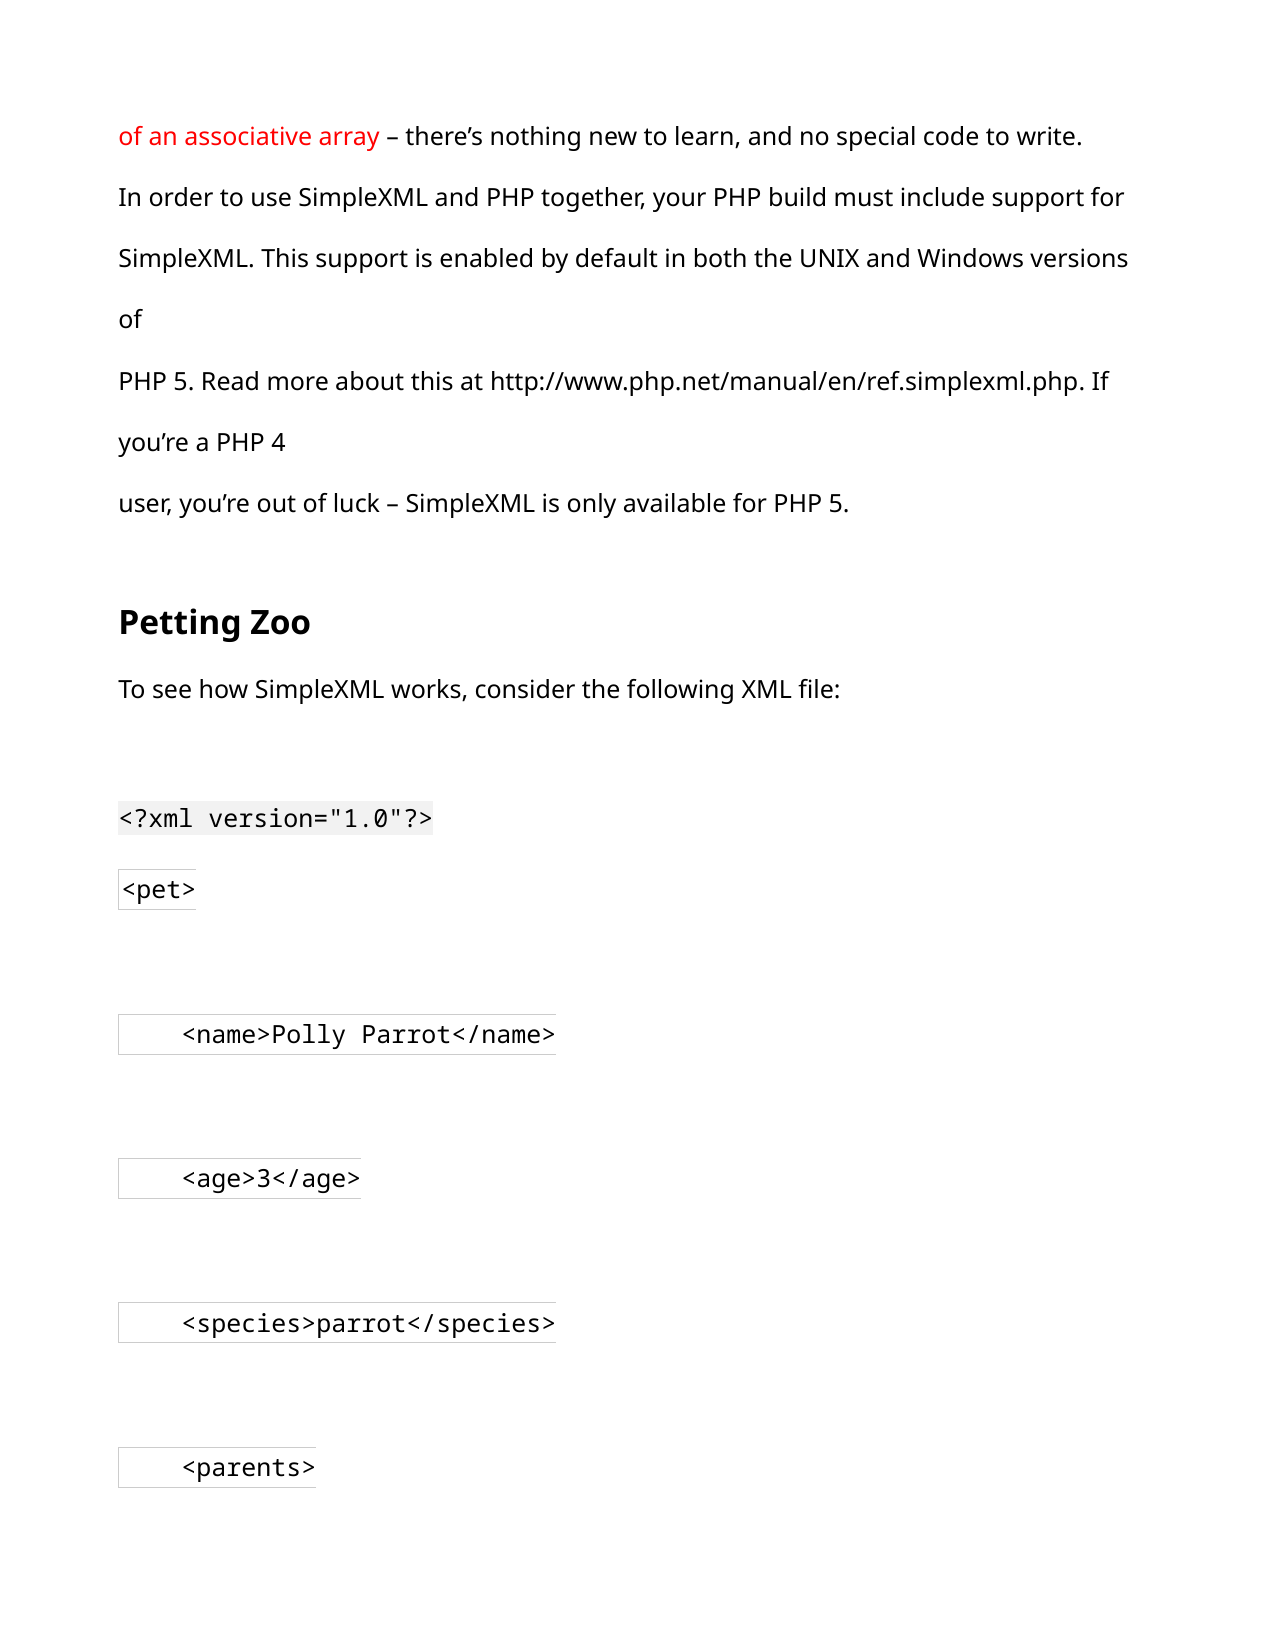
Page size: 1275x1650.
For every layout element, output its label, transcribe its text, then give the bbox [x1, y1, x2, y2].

text In order to use SimpleXML and PHP together, your PHP build must include support for SimpleXML. This support is enabled by default in both the UNIX and Windows versions of PHP 5. Read more about this at http://www.php.net/manual/en/ref.simplexml.php. If you’re a PHP 4 user, you’re out of luck – SimpleXML is only available for PHP 5. [118, 179, 1157, 520]
text <?xml version="1.0"?> [118, 733, 1157, 835]
subtitle Petting Zoo [118, 598, 1157, 644]
text To see how SimpleXML works, consider the following XML file: [118, 672, 1157, 706]
text <pet> <name>Polly Parrot</name> <age>3</age> <species>parrot</species> <parents> [118, 869, 1157, 1487]
text of an associative array – there’s nothing new to learn, and no special code to write. [118, 118, 1157, 152]
